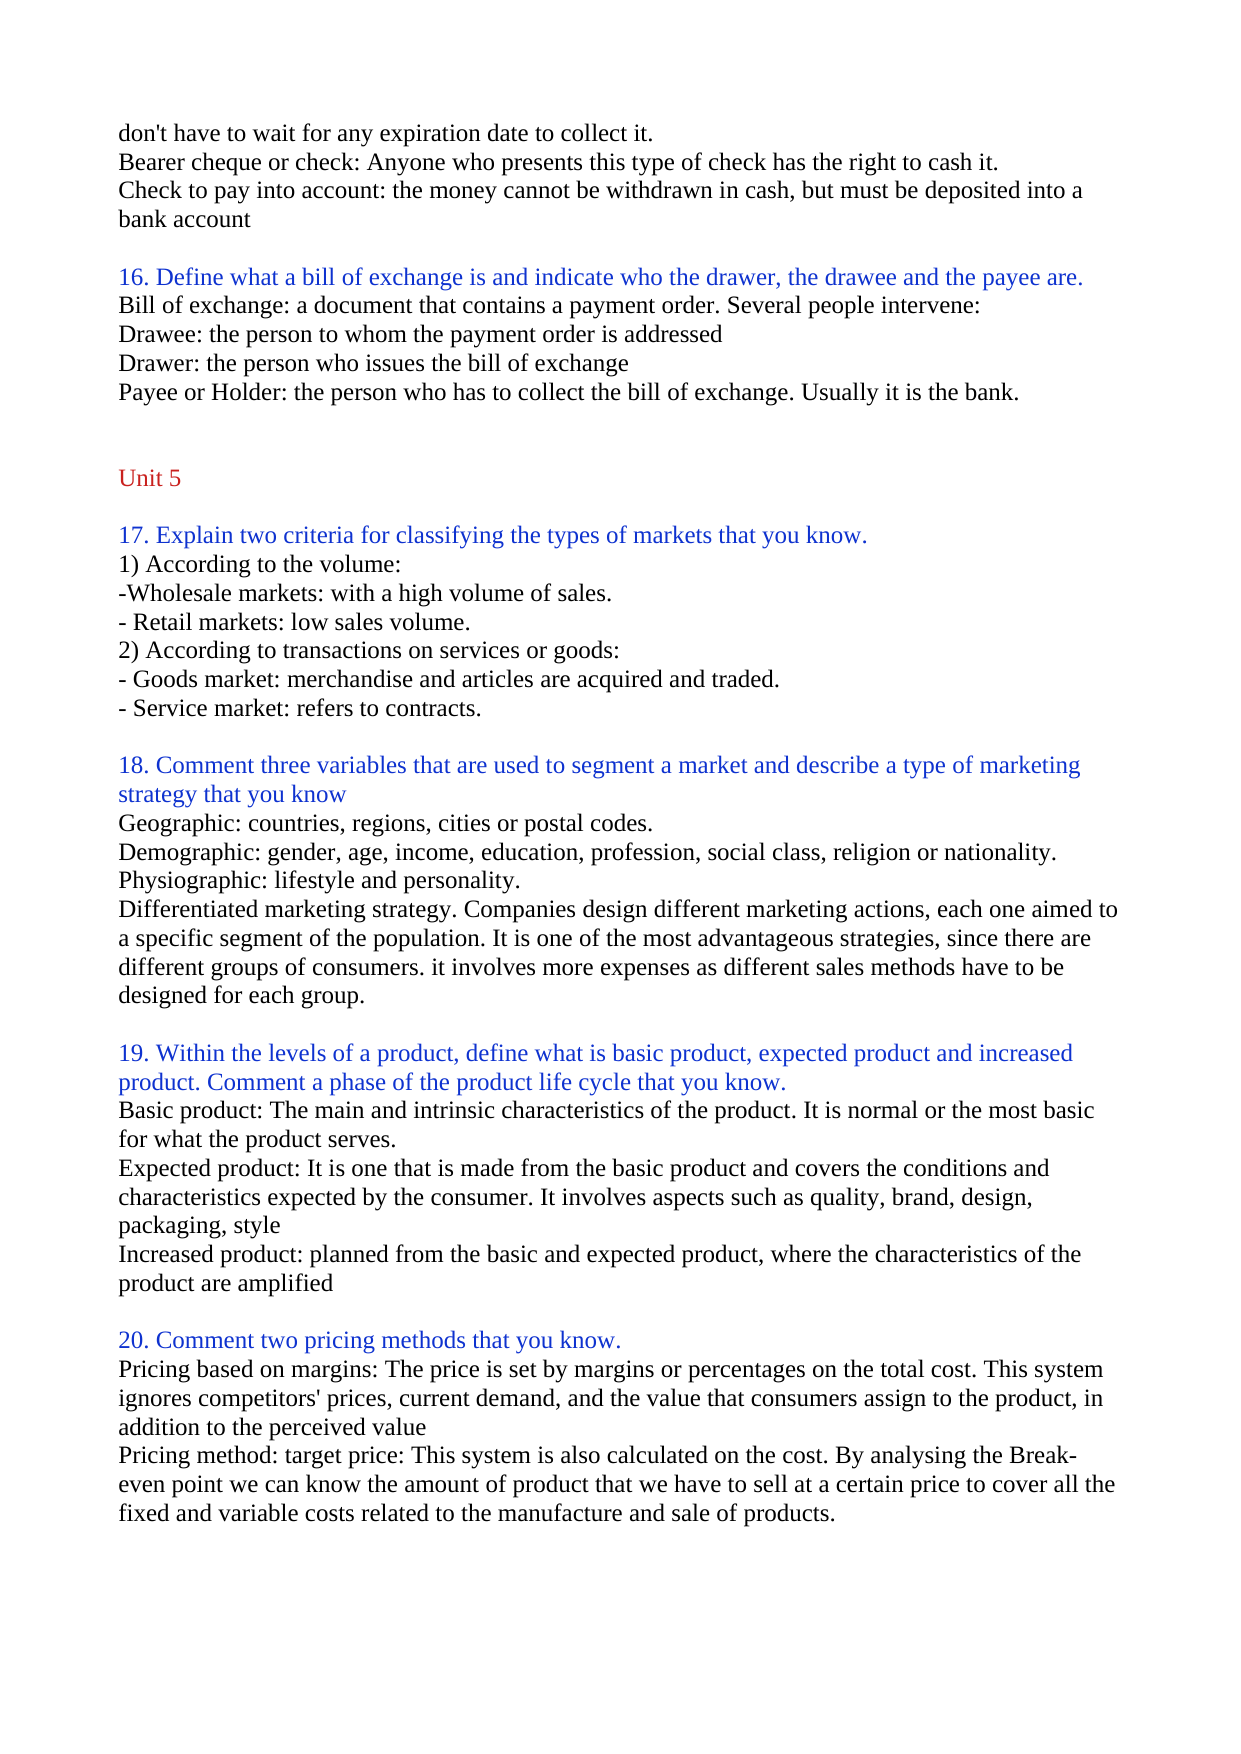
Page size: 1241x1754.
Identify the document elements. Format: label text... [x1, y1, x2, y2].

text Differentiated marketing strategy. Companies design different marketing actions, each one aimed to a specific segment of the population. It is one of the most advantageous strategies, since there are different groups of consumers. it involves more expenses as different sales methods have to be designed for each group. [118, 894, 1122, 1009]
text Physiographic: lifestyle and personality. [118, 866, 1122, 894]
text - Goods market: merchandise and articles are acquired and traded. [118, 664, 1122, 693]
text Demographic: gender, age, income, education, profession, social class, religion or nationality. [118, 837, 1122, 866]
text 16. Define what a bill of exchange is and indicate who the drawer, the drawee and the payee are. [118, 262, 1122, 291]
text Bill of exchange: a document that contains a payment order. Several people intervene: [118, 291, 1122, 319]
text Pricing method: target price: This system is also calculated on the cost. By analysing the Break-even point we can know the amount of product that we have to sell at a certain price to cover all the fixed and variable costs related to the manufacture and sale of products. [118, 1441, 1122, 1527]
text 1) According to the volume: [118, 549, 1122, 578]
text - Service market: refers to contracts. [118, 693, 1122, 722]
text - Retail markets: low sales volume. [118, 607, 1122, 636]
text Expected product: It is one that is made from the basic product and covers the conditions and characteristics expected by the consumer. It involves aspects such as quality, brand, design, packaging, style [118, 1153, 1122, 1239]
text Drawer: the person who issues the bill of exchange [118, 348, 1122, 377]
text Bearer cheque or check: Anyone who presents this type of check has the right to cash it. [118, 147, 1122, 176]
text Payee or Holder: the person who has to collect the bill of exchange. Usually it is the bank. [118, 377, 1122, 406]
text Check to pay into account: the money cannot be withdrawn in cash, but must be deposited into a bank account [118, 176, 1122, 233]
text Basic product: The main and intrinsic characteristics of the product. It is normal or the most basic for what the product serves. [118, 1096, 1122, 1153]
text Geographic: countries, regions, cities or postal codes. [118, 808, 1122, 837]
text 19. Within the levels of a product, define what is basic product, expected product and increased product. Comment a phase of the product life cycle that you know. [118, 1038, 1122, 1096]
text 2) According to transactions on services or goods: [118, 636, 1122, 664]
text Drawee: the person to whom the payment order is addressed [118, 319, 1122, 348]
text 17. Explain two criteria for classifying the types of markets that you know. [118, 521, 1122, 549]
text don't have to wait for any expiration date to collect it. [118, 118, 1122, 147]
text -Wholesale markets: with a high volume of sales. [118, 578, 1122, 607]
text 18. Comment three variables that are used to segment a market and describe a type of marketing strategy that you know [118, 751, 1122, 808]
text Increased product: planned from the basic and expected product, where the characteristics of the product are amplified [118, 1239, 1122, 1297]
text 20. Comment two pricing methods that you know. [118, 1326, 1122, 1354]
text Unit 5 [118, 463, 1122, 492]
text Pricing based on margins: The price is set by margins or percentages on the total cost. This system ignores competitors' prices, current demand, and the value that consumers assign to the product, in addition to the perceived value [118, 1354, 1122, 1441]
